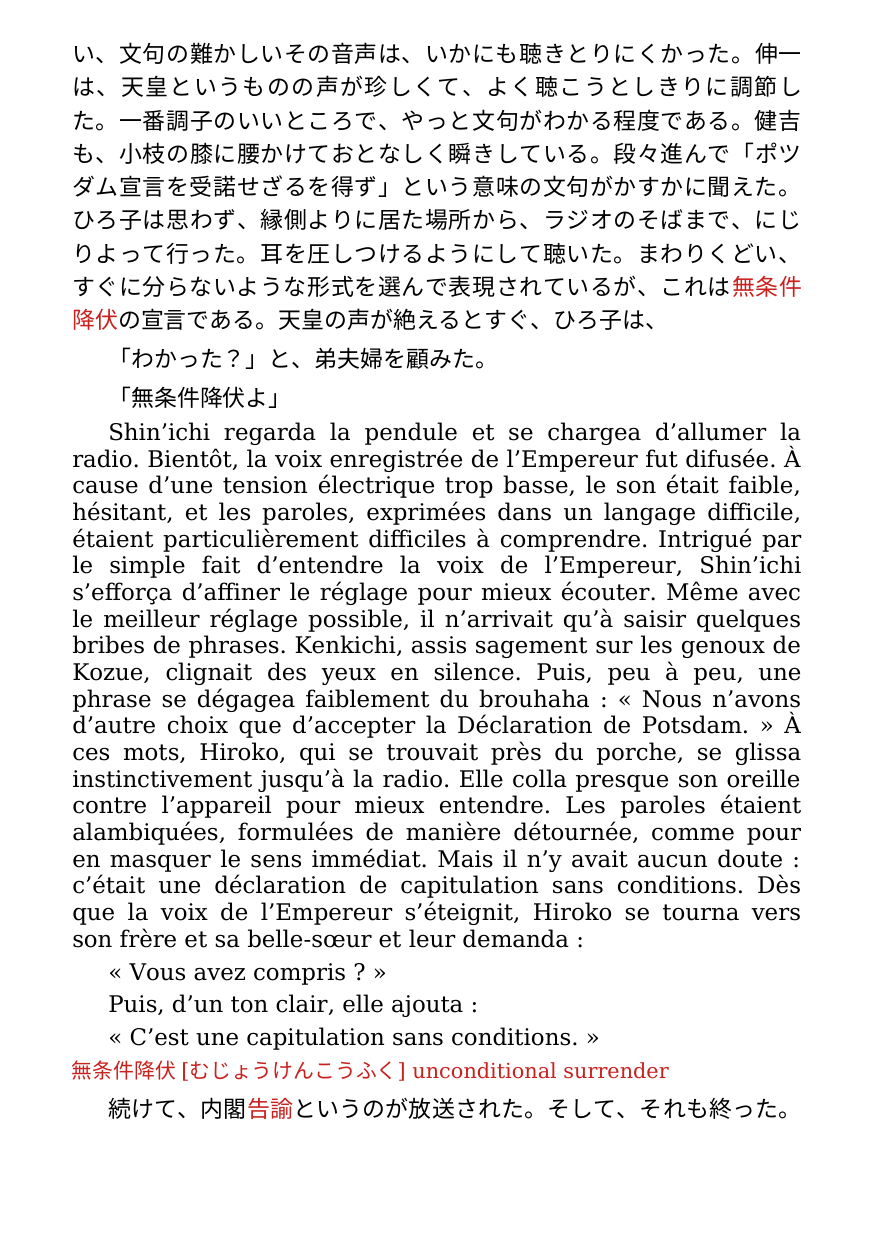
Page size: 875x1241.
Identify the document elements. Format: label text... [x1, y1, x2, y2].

text Puis, d’un ton clair, elle ajouta : [72, 991, 802, 1018]
text い、文句の難かしいその音声は、いかにも聴きとりにくかった。伸一は、天皇というものの声が珍しくて、よく聴こうとしきりに調節した。一番調子のいいところで、やっと文句がわかる程度である。健吉も、小枝の膝に腰かけておとなしく瞬きしている。段々進んで「ポツダム宣言を受諾せざるを得ず」という意味の文句がかすかに聞えた。ひろ子は思わず、縁側よりに居た場所から、ラジオのそばまで、にじりよって行った。耳を圧しつけるようにして聴いた。まわりくどい、すぐに分らないような形式を選んで表現されているが、これは無条件降伏の宣言である。天皇の声が絶えるとすぐ、ひろ子は、 [72, 36, 802, 335]
text Shin’ichi regarda la pendule et se chargea d’allumer la radio. Bientôt, la voix enregistrée de l’Empereur fut difusée. À cause d’une tension électrique trop basse, le son était faible, hésitant, et les paroles, exprimées dans un langage difficile, étaient particulièrement difficiles à comprendre. Intrigué par le simple fait d’entendre la voix de l’Empereur, Shin’ichi s’efforça d’affiner le réglage pour mieux écouter. Même avec le meilleur réglage possible, il n’arrivait qu’à saisir quelques bribes de phrases. Kenkichi, assis sagement sur les genoux de Kozue, clignait des yeux en silence. Puis, peu à peu, une phrase se dégagea faiblement du brouhaha : « Nous n’avons d’autre choix que d’accepter la Déclaration de Potsdam. » À ces mots, Hiroko, qui se trouvait près du porche, se glissa instinctivement jusqu’à la radio. Elle colla presque son oreille contre l’appareil pour mieux entendre. Les paroles étaient alambiquées, formulées de manière détournée, comme pour en masquer le sens immédiat. Mais il n’y avait aucun doute : c’était une déclaration de capitulation sans conditions. Dès que la voix de l’Empereur s’éteignit, Hiroko se tourna vers son frère et sa belle-sœur et leur demanda : [72, 419, 802, 953]
text 「無条件降伏よ」 [72, 380, 802, 413]
text 無条件降伏 [むじょうけんこうふく] unconditional surrender [71, 1056, 803, 1085]
text « Vous avez compris ? » [72, 959, 802, 985]
text 「わかった？」と、弟夫婦を顧みた。 [72, 341, 802, 374]
text « C’est une capitulation sans conditions. » [72, 1024, 802, 1051]
text 続けて、内閣告諭というのが放送された。そして、それも終った。 [72, 1091, 802, 1124]
